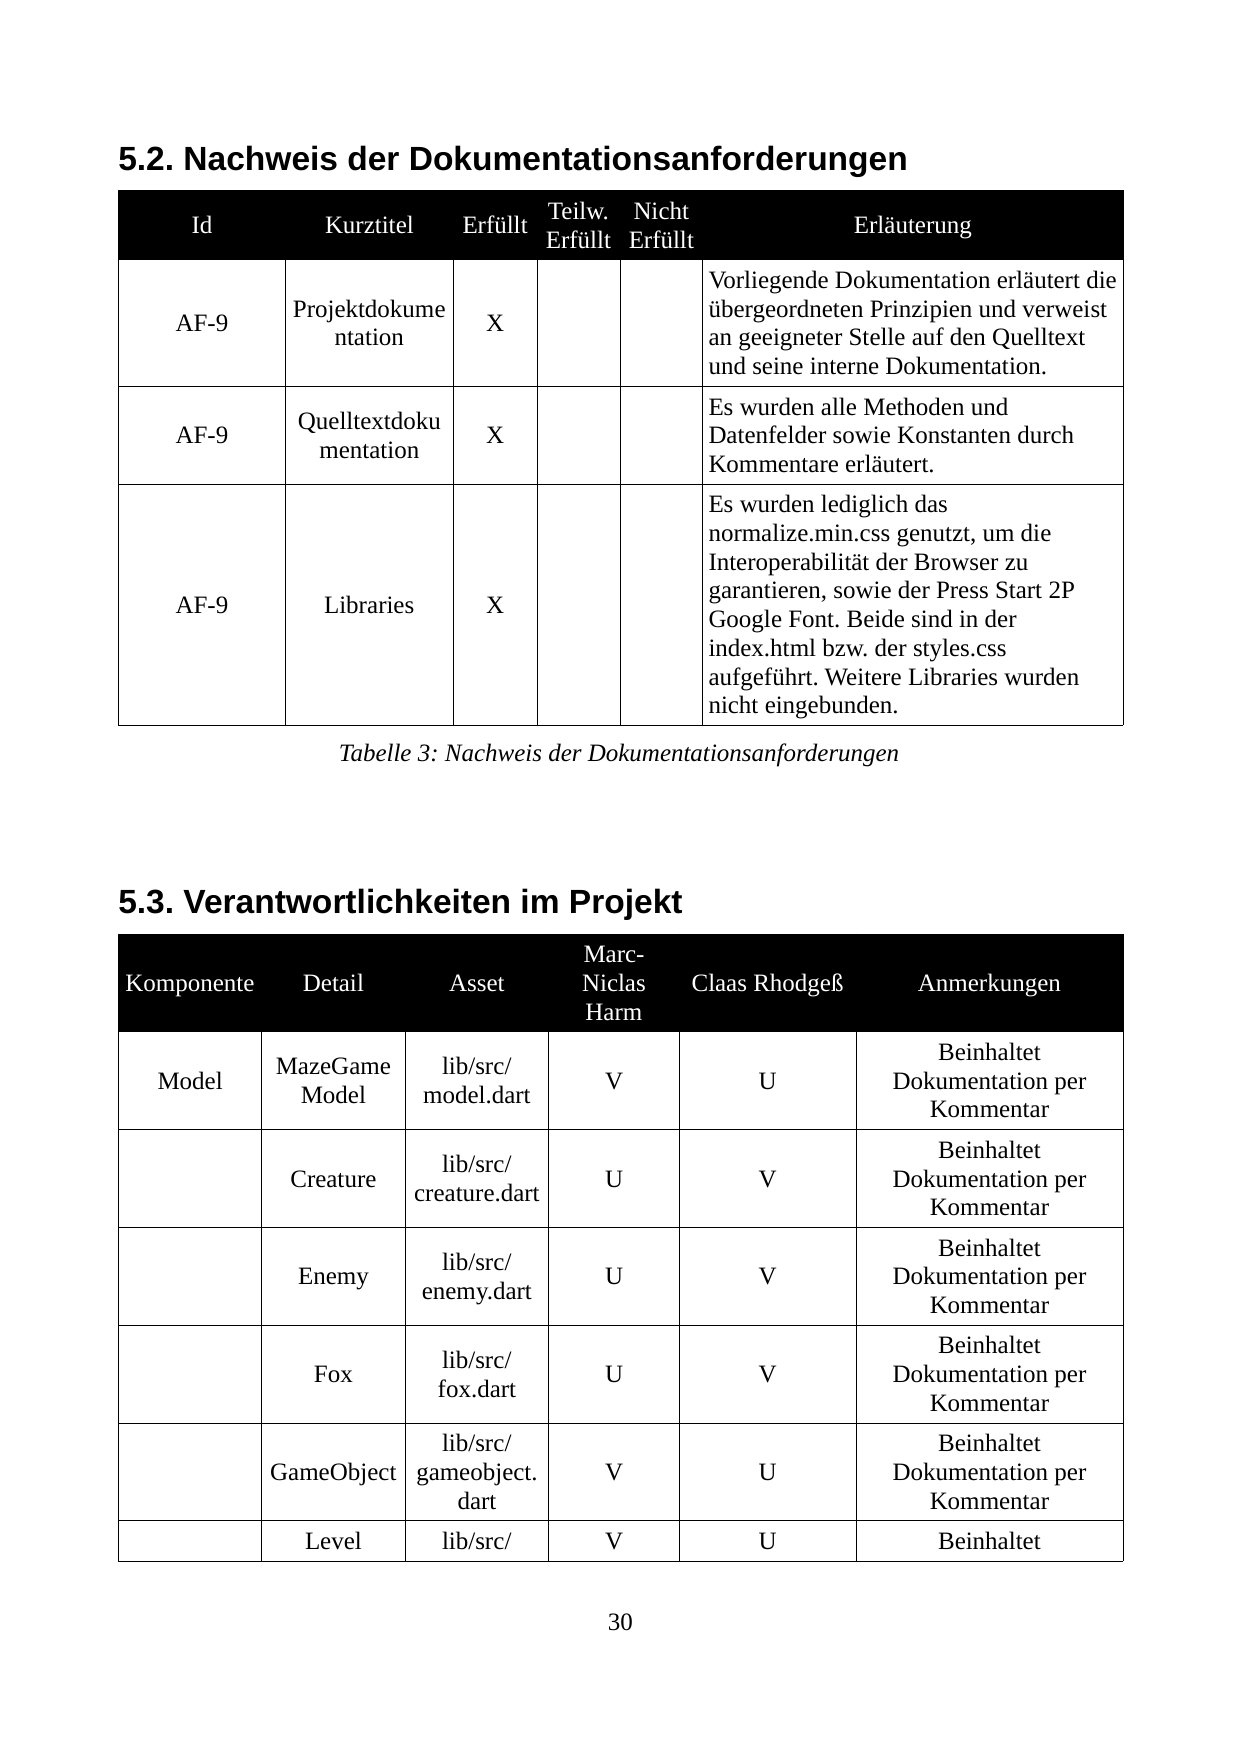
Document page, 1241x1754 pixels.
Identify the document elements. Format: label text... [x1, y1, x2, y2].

table_cell [538, 387, 620, 483]
table_cell Beinhaltet [857, 1521, 1123, 1561]
table_cell V [549, 1032, 679, 1129]
table_header Teilw. Erfüllt [538, 191, 620, 259]
table_cell [119, 1130, 261, 1227]
table_cell U [680, 1424, 856, 1520]
table_cell [119, 1228, 261, 1325]
table_cell AF-9 [119, 485, 285, 725]
table_cell Libraries [286, 485, 453, 725]
table_cell [621, 387, 702, 483]
table_cell GameObject [262, 1424, 405, 1520]
table_cell Level [262, 1521, 405, 1561]
table_cell [538, 260, 620, 386]
subtitle 5.3. Verantwortlichkeiten im Projekt [118, 882, 1122, 921]
table_cell V [549, 1424, 679, 1520]
table_cell lib/src/fox.dart [406, 1326, 548, 1422]
table_cell Beinhaltet Dokumentation per Kommentar [857, 1424, 1123, 1520]
table_cell Projektdokumentation [286, 260, 453, 386]
table_cell [538, 485, 620, 725]
table_cell Creature [262, 1130, 405, 1227]
table_cell [621, 485, 702, 725]
table_cell V [549, 1521, 679, 1561]
table_cell Quelltextdokumentation [286, 387, 453, 483]
table_cell X [454, 260, 537, 386]
table_cell Enemy [262, 1228, 405, 1325]
table_header Asset [406, 935, 548, 1031]
table_cell lib/src/creature.dart [406, 1130, 548, 1227]
table_cell Fox [262, 1326, 405, 1422]
table_cell U [549, 1326, 679, 1422]
table_cell Beinhaltet Dokumentation per Kommentar [857, 1032, 1123, 1129]
table_cell V [680, 1228, 856, 1325]
table_cell U [680, 1032, 856, 1129]
table_header Komponente [119, 935, 261, 1031]
table_cell MazeGameModel [262, 1032, 405, 1129]
subtitle 5.2. Nachweis der Dokumentationsanforderungen [118, 139, 1122, 178]
table_cell [119, 1521, 261, 1561]
table_cell Beinhaltet Dokumentation per Kommentar [857, 1130, 1123, 1227]
table_header Detail [262, 935, 405, 1031]
table_header Nicht Erfüllt [621, 191, 702, 259]
table_header Marc-Niclas Harm [549, 935, 679, 1031]
table_cell V [680, 1130, 856, 1227]
table_cell U [549, 1130, 679, 1227]
table_cell lib/src/model.dart [406, 1032, 548, 1129]
table_cell Beinhaltet Dokumentation per Kommentar [857, 1228, 1123, 1325]
table_cell Model [119, 1032, 261, 1129]
table_cell [119, 1326, 261, 1422]
table_header Claas Rhodgeß [680, 935, 856, 1031]
table_cell AF-9 [119, 260, 285, 386]
table_cell lib/src/ [406, 1521, 548, 1561]
table_cell lib/src/enemy.dart [406, 1228, 548, 1325]
table_cell [119, 1424, 261, 1520]
table_cell V [680, 1326, 856, 1422]
table_header Erfüllt [454, 191, 537, 259]
text Tabelle 3: Nachweis der Dokumentationsanforderungen [118, 738, 1122, 766]
table_cell U [680, 1521, 856, 1561]
table_cell Es wurden lediglich das normalize.min.css genutzt, um die Interoperabilität der Browser zu garantieren, sowie der Press Start 2P Google Font. Beide sind in der index.html bzw. der styles.css aufgeführt. Weitere Libraries wurden nicht eingebunden. [703, 485, 1123, 725]
table_cell U [549, 1228, 679, 1325]
table_header Id [119, 191, 285, 259]
table_cell AF-9 [119, 387, 285, 483]
table_header Erläuterung [703, 191, 1123, 259]
table_cell lib/src/gameobject.dart [406, 1424, 548, 1520]
table_cell Vorliegende Dokumentation erläutert die übergeordneten Prinzipien und verweist an geeigneter Stelle auf den Quelltext und seine interne Dokumentation. [703, 260, 1123, 386]
table_cell X [454, 485, 537, 725]
table_cell [621, 260, 702, 386]
table_cell X [454, 387, 537, 483]
table_cell Es wurden alle Methoden und Datenfelder sowie Konstanten durch Kommentare erläutert. [703, 387, 1123, 483]
table_header Kurztitel [286, 191, 453, 259]
table_cell Beinhaltet Dokumentation per Kommentar [857, 1326, 1123, 1422]
table_header Anmerkungen [857, 935, 1123, 1031]
